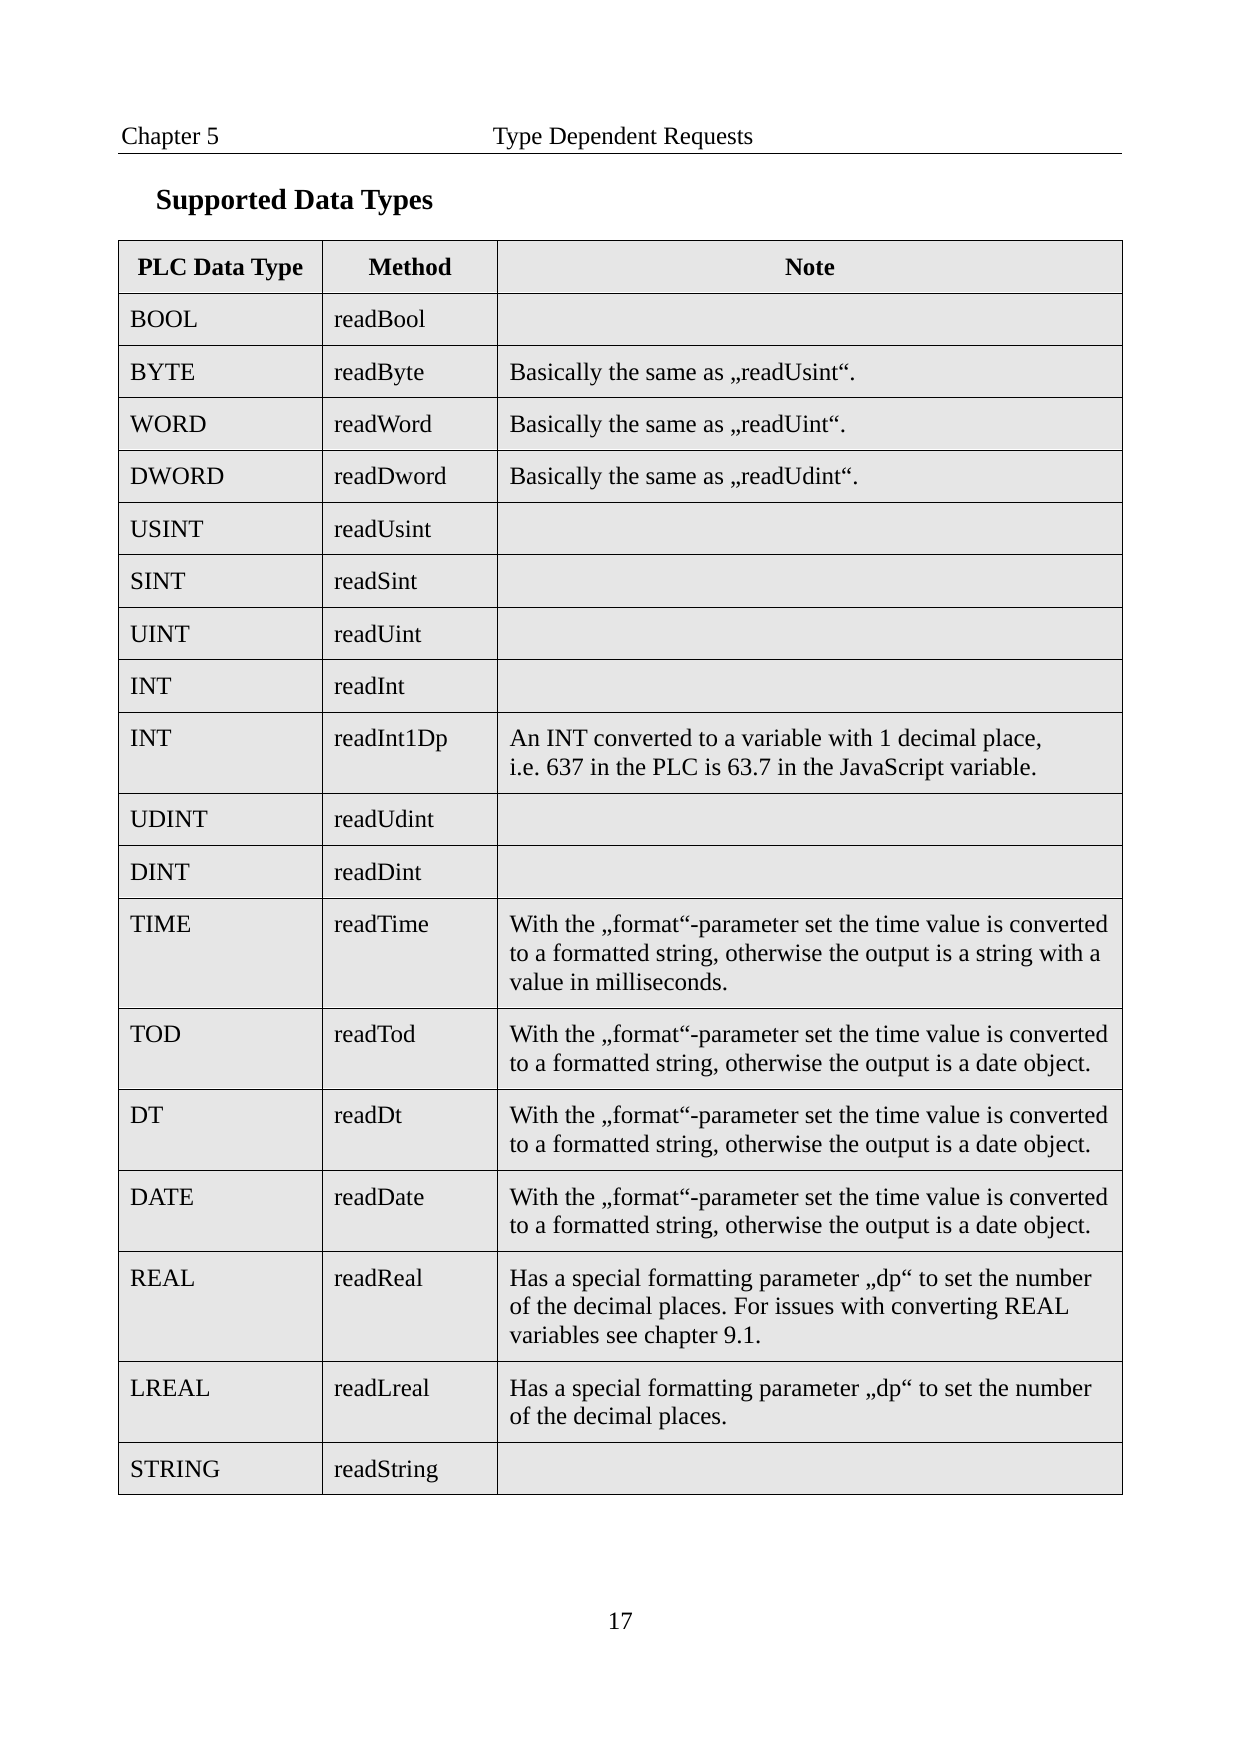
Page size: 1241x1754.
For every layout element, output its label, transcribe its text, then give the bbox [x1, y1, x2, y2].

table_cell readUint [323, 608, 497, 659]
table_cell readInt1Dp [323, 713, 497, 793]
table_cell readDint [323, 846, 497, 897]
table_cell INT [119, 660, 322, 712]
table_cell readByte [323, 346, 497, 397]
table_header Note [498, 241, 1122, 292]
table_cell With the „format“-parameter set the time value is converted to a formatted string, otherwise the output is a date object. [498, 1009, 1122, 1088]
table_cell USINT [119, 503, 322, 554]
table_cell TIME [119, 899, 322, 1007]
table_cell DWORD [119, 451, 322, 502]
table_cell DT [119, 1090, 322, 1170]
table_cell TOD [119, 1009, 322, 1088]
table_cell Basically the same as „readUint“. [498, 398, 1122, 449]
table_cell Has a special formatting parameter „dp“ to set the number of the decimal places. [498, 1362, 1122, 1442]
table_cell readUsint [323, 503, 497, 554]
table_cell [498, 608, 1122, 659]
table_cell readWord [323, 398, 497, 449]
subtitle Supported Data Types [156, 182, 1122, 216]
table_cell Basically the same as „readUdint“. [498, 451, 1122, 502]
table_cell DATE [119, 1171, 322, 1251]
table_cell LREAL [119, 1362, 322, 1442]
table_cell [498, 846, 1122, 897]
table_cell WORD [119, 398, 322, 449]
table_cell readTime [323, 899, 497, 1007]
table_cell readInt [323, 660, 497, 712]
table_cell With the „format“-parameter set the time value is converted to a formatted string, otherwise the output is a date object. [498, 1171, 1122, 1251]
table_cell Basically the same as „readUsint“. [498, 346, 1122, 397]
table_cell INT [119, 713, 322, 793]
table_cell BYTE [119, 346, 322, 397]
table_cell With the „format“-parameter set the time value is converted to a formatted string, otherwise the output is a date object. [498, 1090, 1122, 1170]
table_cell readUdint [323, 794, 497, 845]
table_cell readDate [323, 1171, 497, 1251]
table_cell readDt [323, 1090, 497, 1170]
table_cell REAL [119, 1252, 322, 1361]
table_cell readLreal [323, 1362, 497, 1442]
table_header Method [323, 241, 497, 292]
table_cell [498, 794, 1122, 845]
table_cell BOOL [119, 294, 322, 345]
table_header PLC Data Type [119, 241, 322, 292]
table_cell UINT [119, 608, 322, 659]
table_cell With the „format“-parameter set the time value is converted to a formatted string, otherwise the output is a string with a value in milliseconds. [498, 899, 1122, 1007]
table_cell readDword [323, 451, 497, 502]
table_cell readSint [323, 555, 497, 607]
table_cell readTod [323, 1009, 497, 1088]
table_cell [498, 660, 1122, 712]
table_cell readString [323, 1443, 497, 1494]
table_cell Has a special formatting parameter „dp“ to set the number of the decimal places. For issues with converting REAL variables see chapter 9.1. [498, 1252, 1122, 1361]
table_cell readBool [323, 294, 497, 345]
table_cell readReal [323, 1252, 497, 1361]
table_cell [498, 1443, 1122, 1494]
table_cell SINT [119, 555, 322, 607]
table_cell An INT converted to a variable with 1 decimal place, i.e. 637 in the PLC is 63.7 in the JavaScript variable. [498, 713, 1122, 793]
table_cell [498, 294, 1122, 345]
table_cell UDINT [119, 794, 322, 845]
table_cell DINT [119, 846, 322, 897]
table_cell [498, 503, 1122, 554]
table_cell [498, 555, 1122, 607]
table_cell STRING [119, 1443, 322, 1494]
